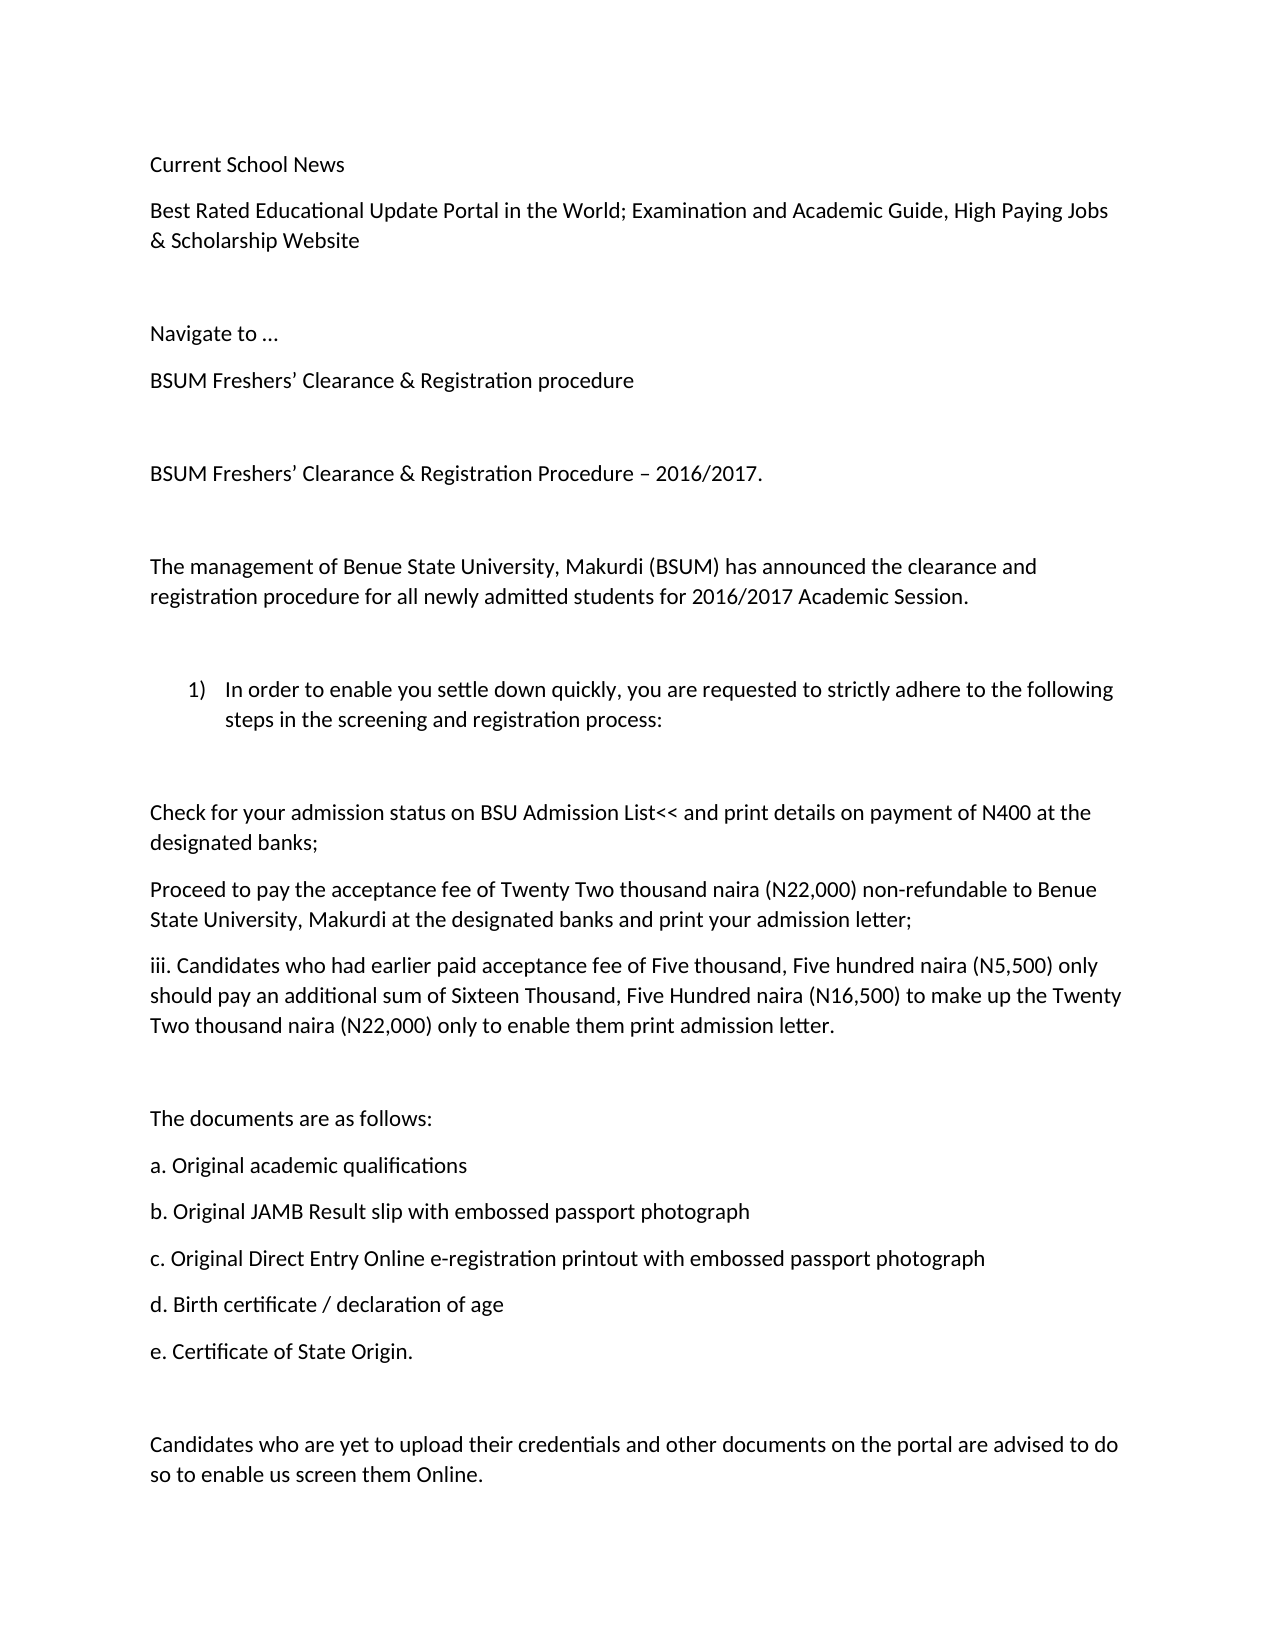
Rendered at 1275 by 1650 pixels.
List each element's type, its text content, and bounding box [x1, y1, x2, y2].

text Candidates who are yet to upload their credentials and other documents on the portal are advised to do so to enable us screen them Online. [150, 1430, 1125, 1488]
text Proceed to pay the acceptance fee of Twenty Two thousand naira (N22,000) non-refundable to Benue State University, Makurdi at the designated banks and print your admission letter; [150, 875, 1125, 933]
text a. Original academic qualifications [150, 1151, 1125, 1179]
text iii. Candidates who had earlier paid acceptance fee of Five thousand, Five hundred naira (N5,500) only should pay an additional sum of Sixteen Thousand, Five Hundred naira (N16,500) to make up the Twenty Two thousand naira (N22,000) only to enable them print admission letter. [150, 951, 1125, 1039]
text d. Birth certificate / declaration of age [150, 1291, 1125, 1318]
text Current School News [150, 150, 1125, 178]
text Navigate to … [150, 319, 1125, 348]
text b. Original JAMB Result slip with embossed passport photograph [150, 1197, 1125, 1225]
text e. Certificate of State Origin. [150, 1337, 1125, 1365]
text The documents are as follows: [150, 1104, 1125, 1132]
text c. Original Direct Entry Online e-registration printout with embossed passport photograph [150, 1244, 1125, 1272]
text Check for your admission status on BSU Admission List<< and print details on payment of N400 at the designated banks; [150, 798, 1125, 856]
text BSUM Freshers’ Clearance & Registration procedure [150, 366, 1125, 394]
text BSUM Freshers’ Clearance & Registration Procedure – 2016/2017. [150, 459, 1125, 487]
text The management of Benue State University, Makurdi (BSUM) has announced the clearance and registration procedure for all newly admitted students for 2016/2017 Academic Session. [150, 552, 1125, 610]
list In order to enable you settle down quickly, you are requested to strictly adhere to the following steps in the screening and registration process: [187, 675, 1125, 733]
text Best Rated Educational Update Portal in the World; Examination and Academic Guide, High Paying Jobs & Scholarship Website [150, 197, 1125, 254]
